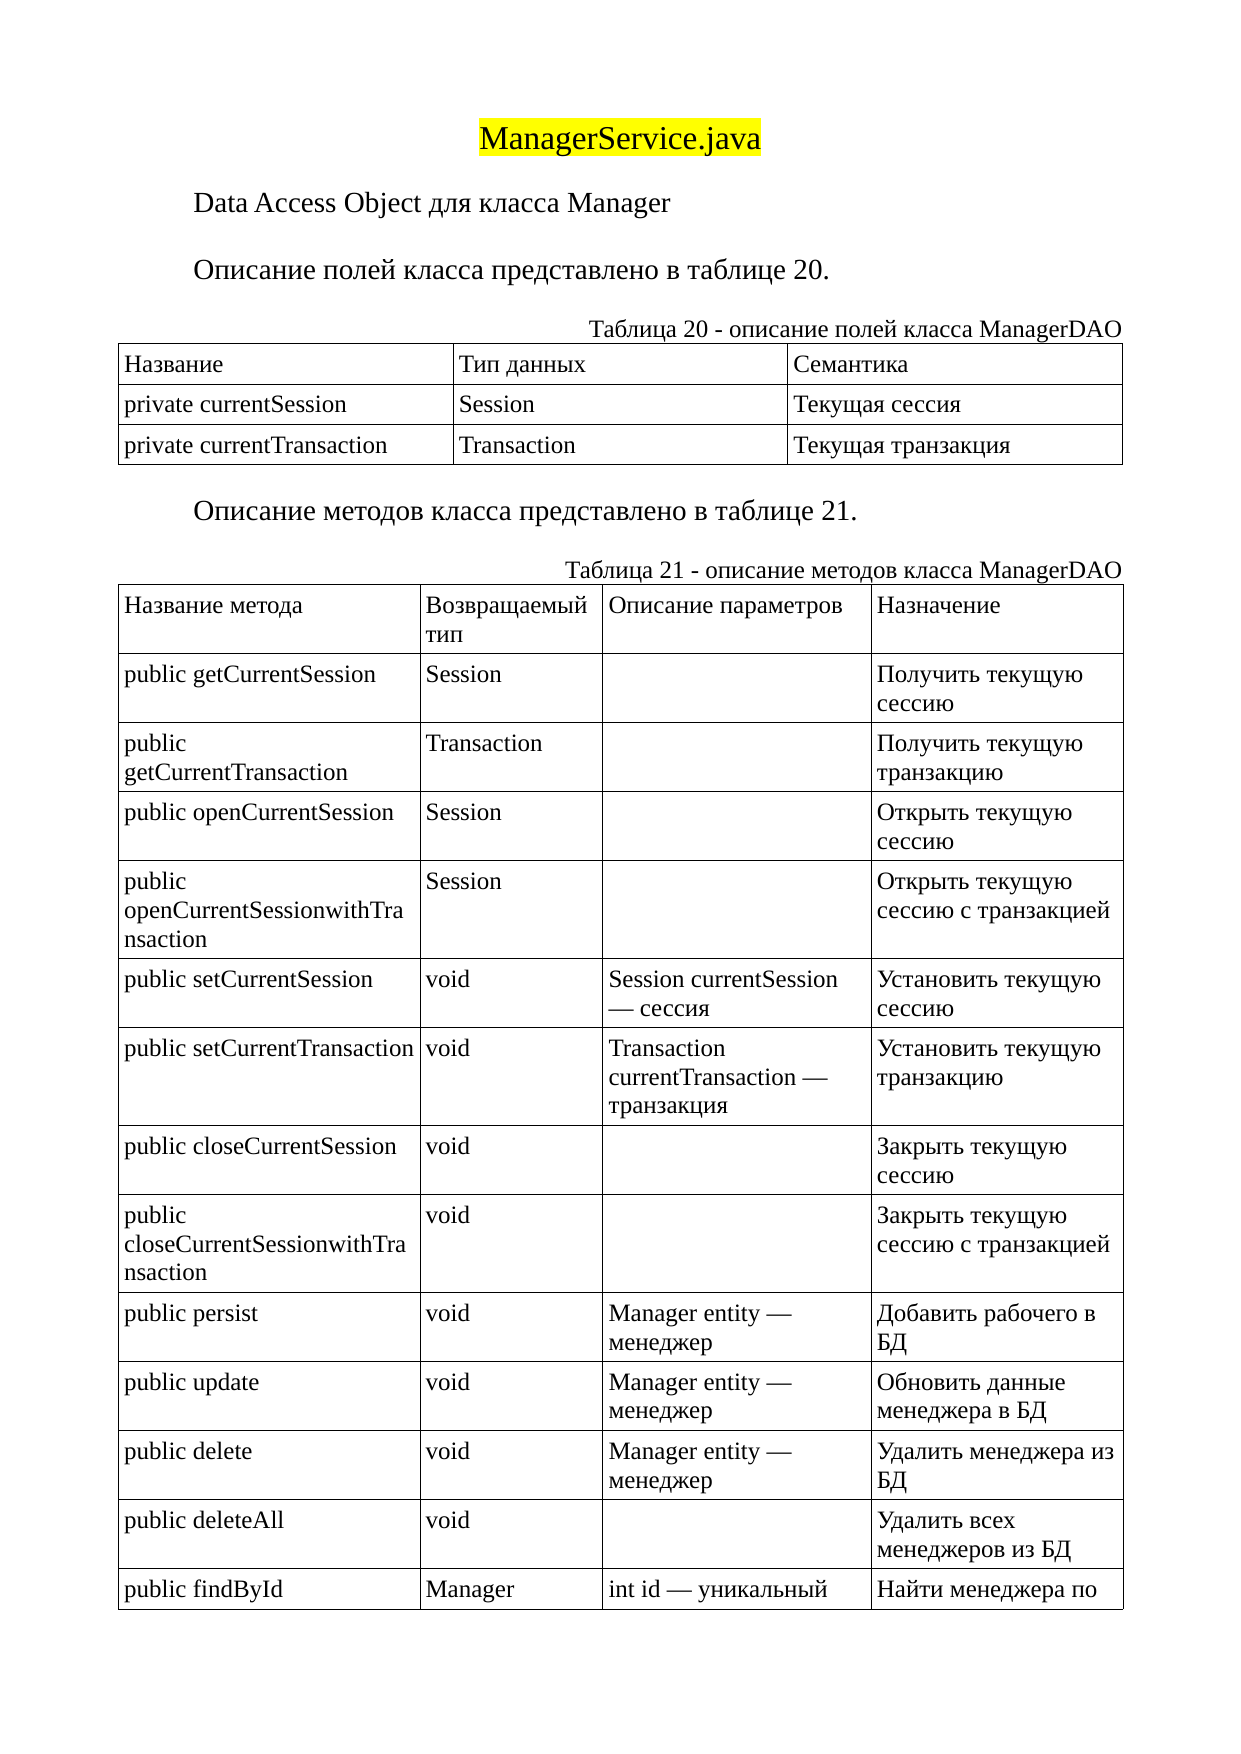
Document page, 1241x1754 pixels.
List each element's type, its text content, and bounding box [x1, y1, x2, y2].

table_cell public closeCurrentSession [119, 1126, 420, 1194]
table_cell void [421, 959, 602, 1027]
table_cell void [421, 1126, 602, 1194]
text ManagerService.java [118, 118, 1122, 156]
table_cell Добавить рабочего в БД [872, 1293, 1123, 1361]
table_cell void [421, 1028, 602, 1125]
table_cell Получить текущую транзакцию [872, 723, 1123, 791]
table_cell Manager entity — менеджер [603, 1362, 871, 1430]
table_cell [603, 723, 871, 791]
table_cell Session currentSession — сессия [603, 959, 871, 1027]
table_cell Текущая сессия [788, 385, 1122, 424]
table_cell void [421, 1362, 602, 1430]
table_cell Transaction [421, 723, 602, 791]
table_cell Session [454, 385, 787, 424]
table_cell Transaction [454, 425, 787, 464]
text Описание полей класса представлено в таблице 20. [118, 252, 1122, 286]
table_cell Manager entity — менеджер [603, 1293, 871, 1361]
table_cell public getCurrentTransaction [119, 723, 420, 791]
table_header Название метода [119, 585, 420, 653]
table_cell public closeCurrentSessionwithTransaction [119, 1195, 420, 1292]
text Data Access Object для класса Manager [118, 185, 1122, 219]
table_cell int id — уникальный [603, 1569, 871, 1608]
table_cell public delete [119, 1431, 420, 1499]
table_cell [603, 1500, 871, 1568]
table_cell public openCurrentSessionwithTransaction [119, 861, 420, 958]
table_cell public setCurrentSession [119, 959, 420, 1027]
table_cell public findById [119, 1569, 420, 1608]
table_cell Удалить всех менеджеров из БД [872, 1500, 1123, 1568]
table_cell Обновить данные менеджера в БД [872, 1362, 1123, 1430]
table_cell Закрыть текущую сессию с транзакцией [872, 1195, 1123, 1292]
table_cell Session [421, 861, 602, 958]
table_cell Удалить менеджера из БД [872, 1431, 1123, 1499]
table_cell [603, 654, 871, 722]
table_header Возвращаемый тип [421, 585, 602, 653]
table_cell Manager entity — менеджер [603, 1431, 871, 1499]
table_cell Установить текущую сессию [872, 959, 1123, 1027]
table_cell public deleteAll [119, 1500, 420, 1568]
table_cell [603, 861, 871, 958]
table_cell Текущая транзакция [788, 425, 1122, 464]
table_cell private currentTransaction [119, 425, 453, 464]
table_cell Session [421, 792, 602, 860]
table_cell Найти менеджера по [872, 1569, 1123, 1608]
table_cell void [421, 1195, 602, 1292]
table_cell Manager [421, 1569, 602, 1608]
table_cell [603, 1195, 871, 1292]
table_cell public openCurrentSession [119, 792, 420, 860]
table_cell Установить текущую транзакцию [872, 1028, 1123, 1125]
text Описание методов класса представлено в таблице 21. [118, 493, 1122, 527]
table_cell Закрыть текущую сессию [872, 1126, 1123, 1194]
table_cell Transaction currentTransaction — транзакция [603, 1028, 871, 1125]
table_cell void [421, 1431, 602, 1499]
text Таблица 21 - описание методов класса ManagerDAO [118, 555, 1122, 584]
table_cell public persist [119, 1293, 420, 1361]
table_header Тип данных [454, 344, 787, 384]
table_cell Открыть текущую сессию [872, 792, 1123, 860]
table_cell [603, 792, 871, 860]
table_cell Session [421, 654, 602, 722]
table_cell Открыть текущую сессию с транзакцией [872, 861, 1123, 958]
table_cell void [421, 1293, 602, 1361]
table_cell void [421, 1500, 602, 1568]
table_cell public setCurrentTransaction [119, 1028, 420, 1125]
table_header Назначение [872, 585, 1123, 653]
table_cell public update [119, 1362, 420, 1430]
table_cell public getCurrentSession [119, 654, 420, 722]
table_cell private currentSession [119, 385, 453, 424]
table_cell Получить текущую сессию [872, 654, 1123, 722]
table_header Название [119, 344, 453, 384]
text Таблица 20 - описание полей класса ManagerDAO [118, 314, 1122, 343]
table_header Описание параметров [603, 585, 871, 653]
table_header Семантика [788, 344, 1122, 384]
table_cell [603, 1126, 871, 1194]
